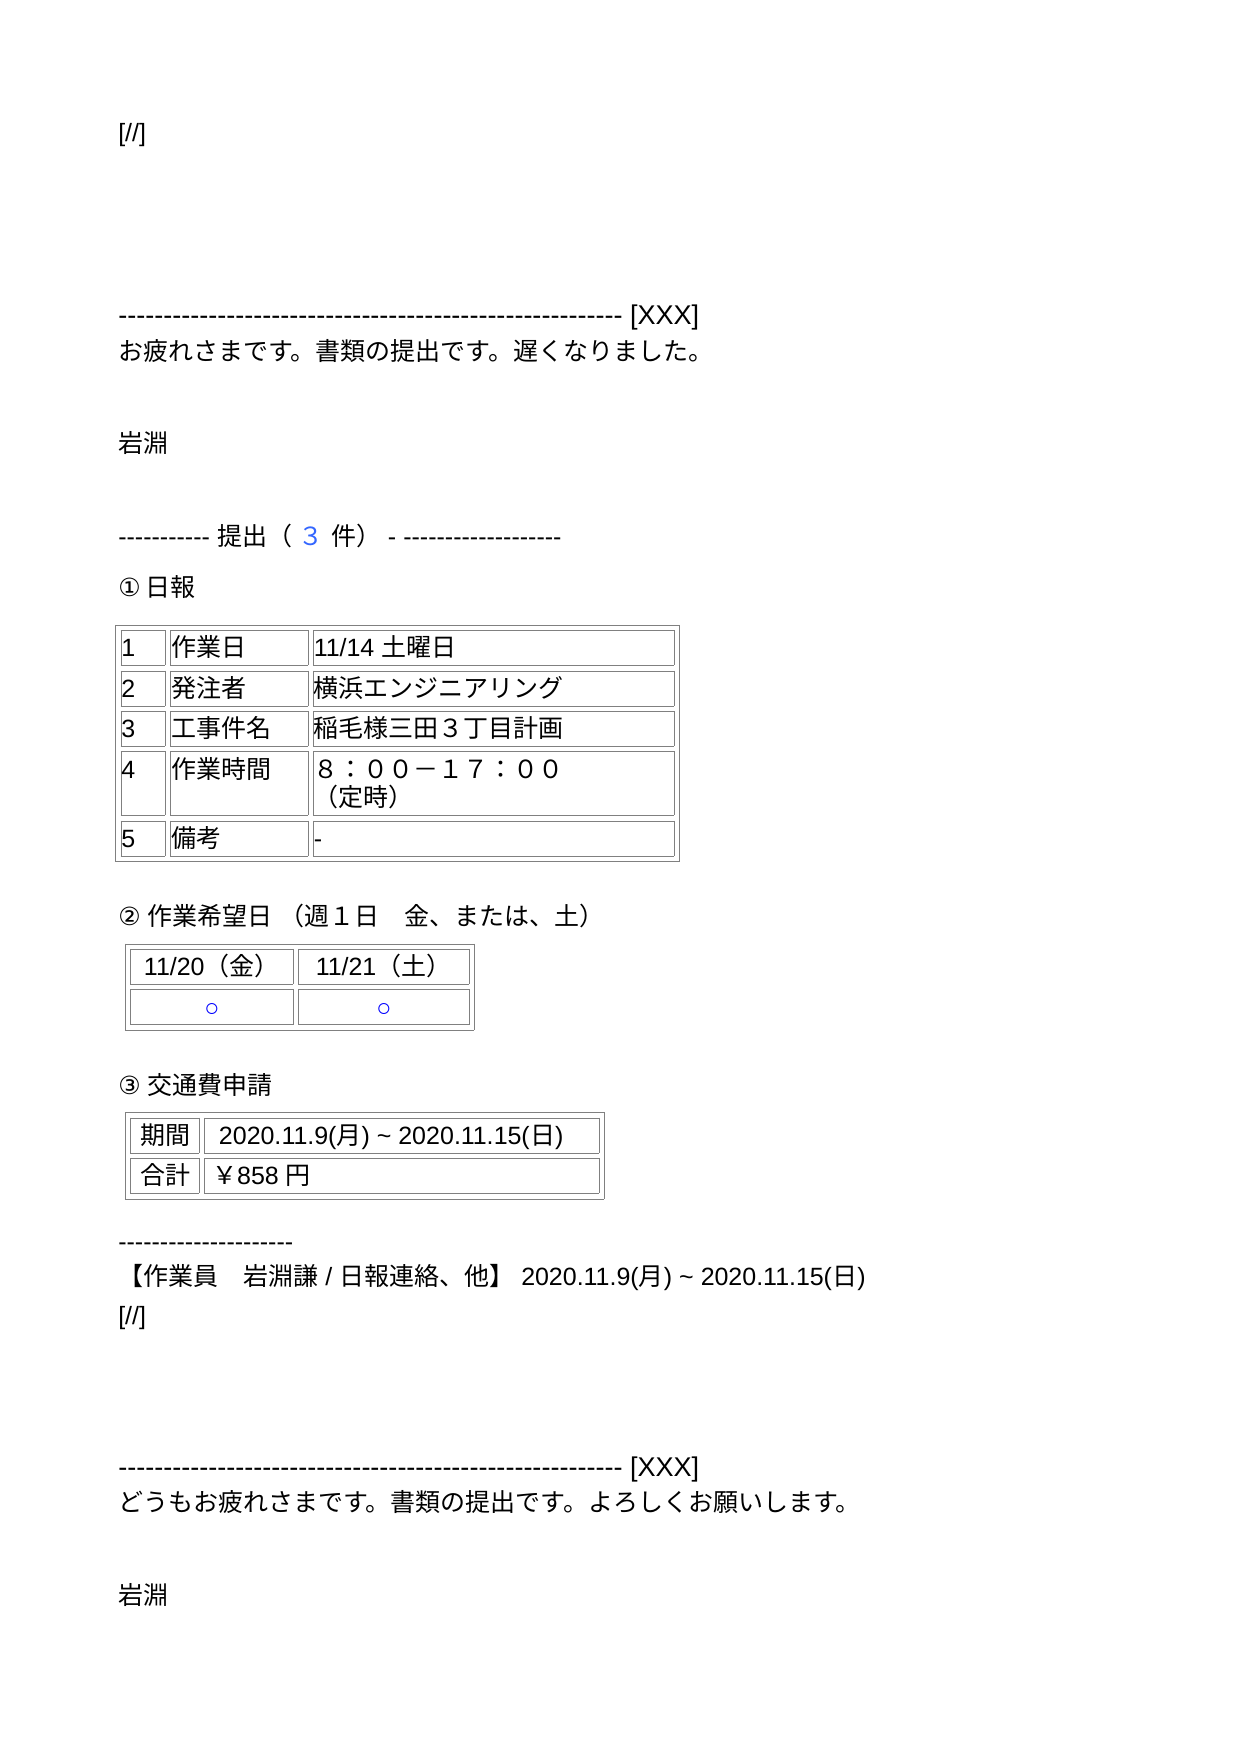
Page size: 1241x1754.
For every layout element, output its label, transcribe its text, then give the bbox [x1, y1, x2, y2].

table_cell ８：００－１７：００ （定時） [310, 746, 677, 815]
text 岩淵 [118, 1581, 1122, 1609]
table_header 作業日 [168, 626, 310, 665]
table_header 1 [118, 626, 168, 665]
table_cell ○ [296, 984, 471, 1024]
text ①日報 [118, 573, 1122, 602]
text -------------------------------------------------------- [XXX] [118, 1451, 1122, 1482]
text [//] [118, 118, 1122, 147]
table_cell 4 [118, 746, 168, 815]
text 岩淵 [118, 429, 1122, 458]
text お疲れさまです。書類の提出です。遅くなりました。 [118, 336, 1122, 365]
table_header 2020.11.9(月) ~ 2020.11.15(日) [202, 1113, 602, 1153]
table_header 11/20（金） [128, 945, 296, 984]
table_header 11/14 土曜日 [310, 626, 677, 665]
text -------------------------------------------------------- [XXX] [118, 299, 1122, 330]
table_header 11/21（土） [296, 945, 471, 984]
table_cell 合計 [128, 1153, 202, 1193]
table_cell 横浜エンジニアリング [310, 665, 677, 706]
text ② 作業希望日 （週１日 金、または、土） [118, 902, 1122, 931]
table_cell 2 [118, 665, 168, 706]
text どうもお疲れさまです。書類の提出です。よろしくお願いします。 [118, 1488, 1122, 1517]
table_cell 5 [118, 815, 168, 856]
text [//] [118, 1301, 1122, 1330]
table_cell 3 [118, 706, 168, 746]
table_cell 発注者 [168, 665, 310, 706]
table_cell - [310, 815, 677, 856]
table_cell ○ [128, 984, 296, 1024]
table_cell 工事件名 [168, 706, 310, 746]
table_header 期間 [128, 1113, 202, 1153]
text --------------------- [118, 1227, 1122, 1256]
table_cell 備考 [168, 815, 310, 856]
table_cell 作業時間 [168, 746, 310, 815]
table_cell ￥858 円 [202, 1153, 602, 1193]
table_cell 稲毛様三田３丁目計画 [310, 706, 677, 746]
text 【作業員 岩淵謙 / 日報連絡、他】 2020.11.9(月) ~ 2020.11.15(日) [118, 1262, 1122, 1291]
table_cell - [314, 822, 674, 856]
text ----------- 提出（ ３ 件） - ------------------- [118, 522, 1122, 551]
text ③ 交通費申請 [118, 1071, 1122, 1100]
